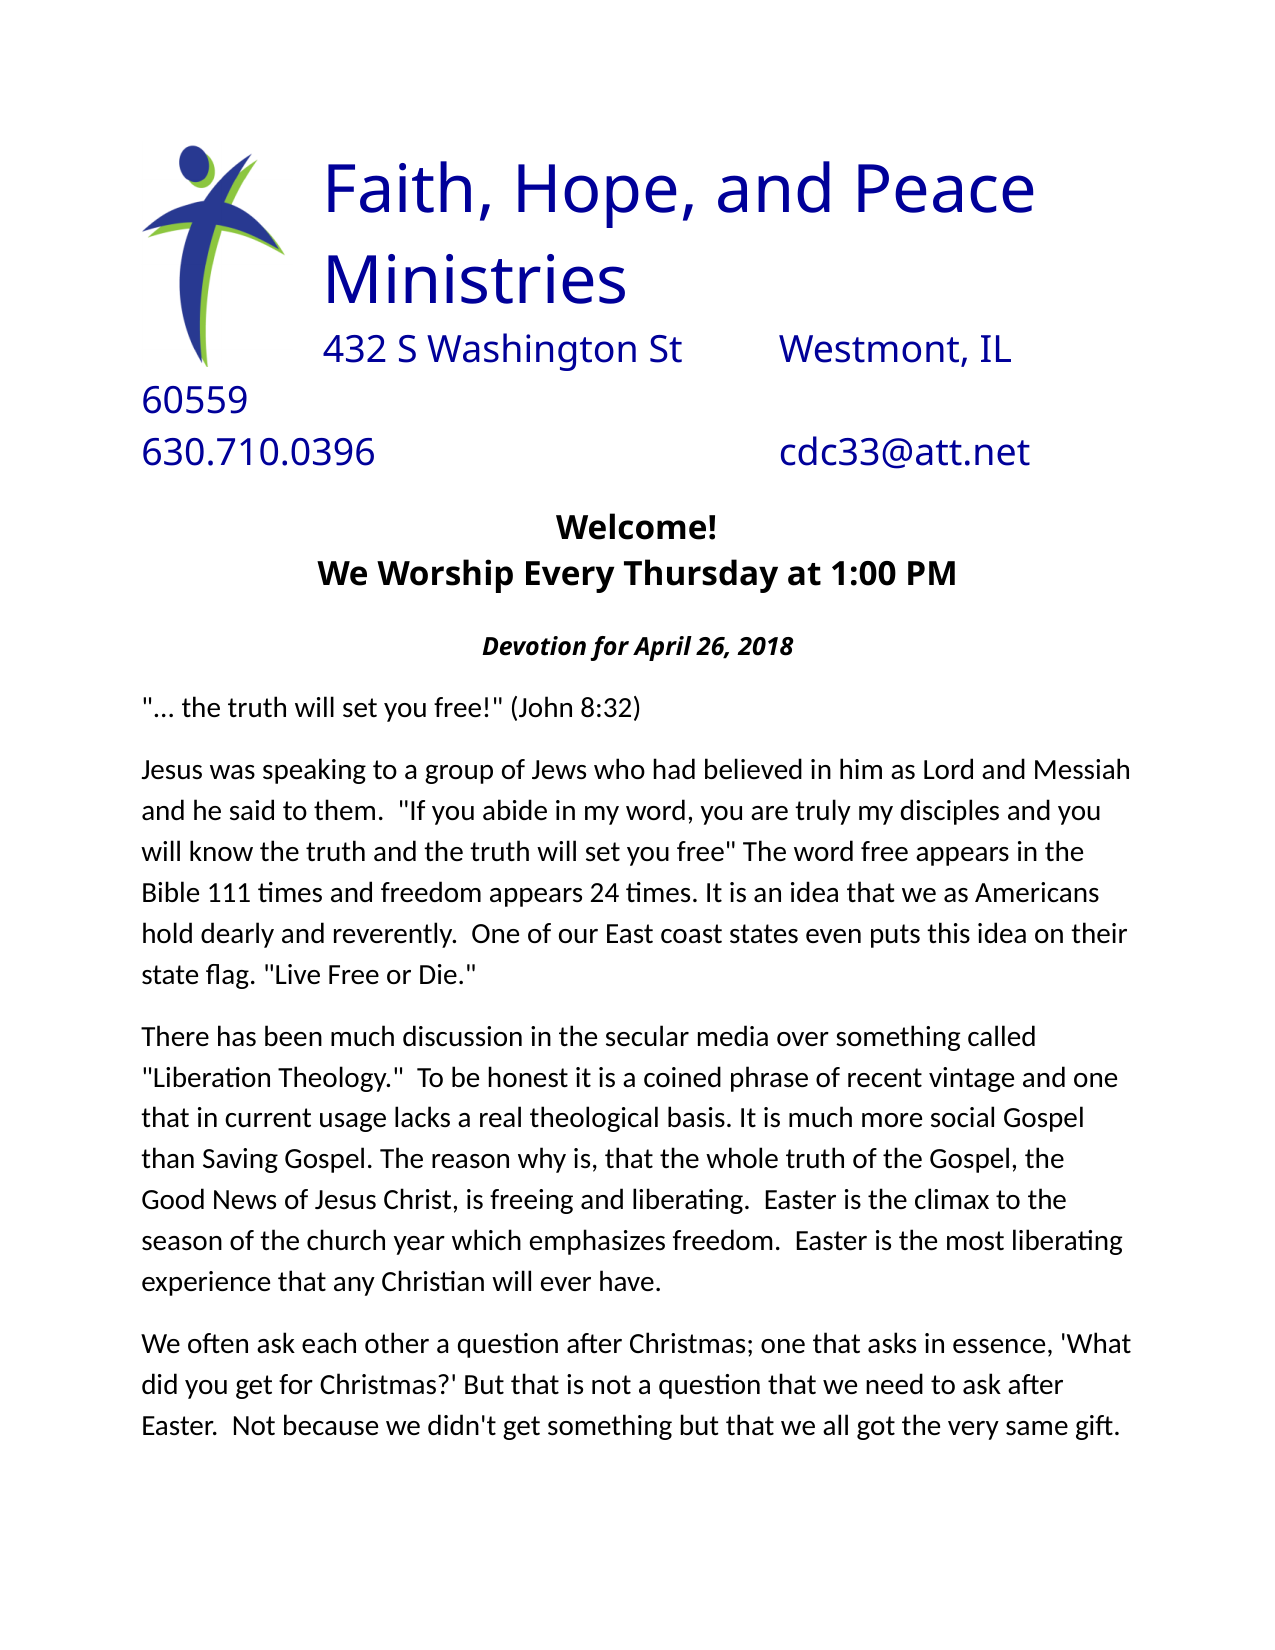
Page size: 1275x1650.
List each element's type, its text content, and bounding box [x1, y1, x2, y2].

text There has been much discussion in the secular media over something called "Liberation Theology." To be honest it is a coined phrase of recent vintage and one that in current usage lacks a real theological basis. It is much more social Gospel than Saving Gospel. The reason why is, that the whole truth of the Gospel, the Good News of Jesus Christ, is freeing and liberating. Easter is the climax to the season of the church year which emphasizes freedom. Easter is the most liberating experience that any Christian will ever have. [141, 1018, 1134, 1299]
text Welcome! [141, 504, 1089, 549]
text "... the truth will set you free!" (John 8:32) [141, 689, 1134, 725]
text We Worship Every Thursday at 10:30 AM [141, 549, 1134, 595]
text Devotion for Aug 8-10, 2017 [141, 629, 1134, 663]
text Jesus was speaking to a group of Jews who had believed in him as Lord and Messiah and he said to them. "If you abide in my word, you are truly my disciples and you will know the truth and the truth will set you free" The word free appears in the Bible 111 times and freedom appears 24 times. It is an idea that we as Americans hold dearly and reverently. One of our East coast states even puts this idea on their state flag. "Live Free or Die." [141, 751, 1134, 992]
text Faith, Hope, and Peace Ministries [193, 141, 1134, 323]
text We often ask each other a question after Christmas; one that asks in essence, 'What did you get for Christmas?' But that is not a question that we need to ask after Easter. Not because we didn't get something but that we all got the very same gift. [141, 1325, 1134, 1443]
text 630.710.0396 cdc33@att.net [141, 425, 1134, 476]
text 432 S Washington St Westmont, IL 60559 [141, 323, 1134, 425]
picture [141, 141, 193, 367]
